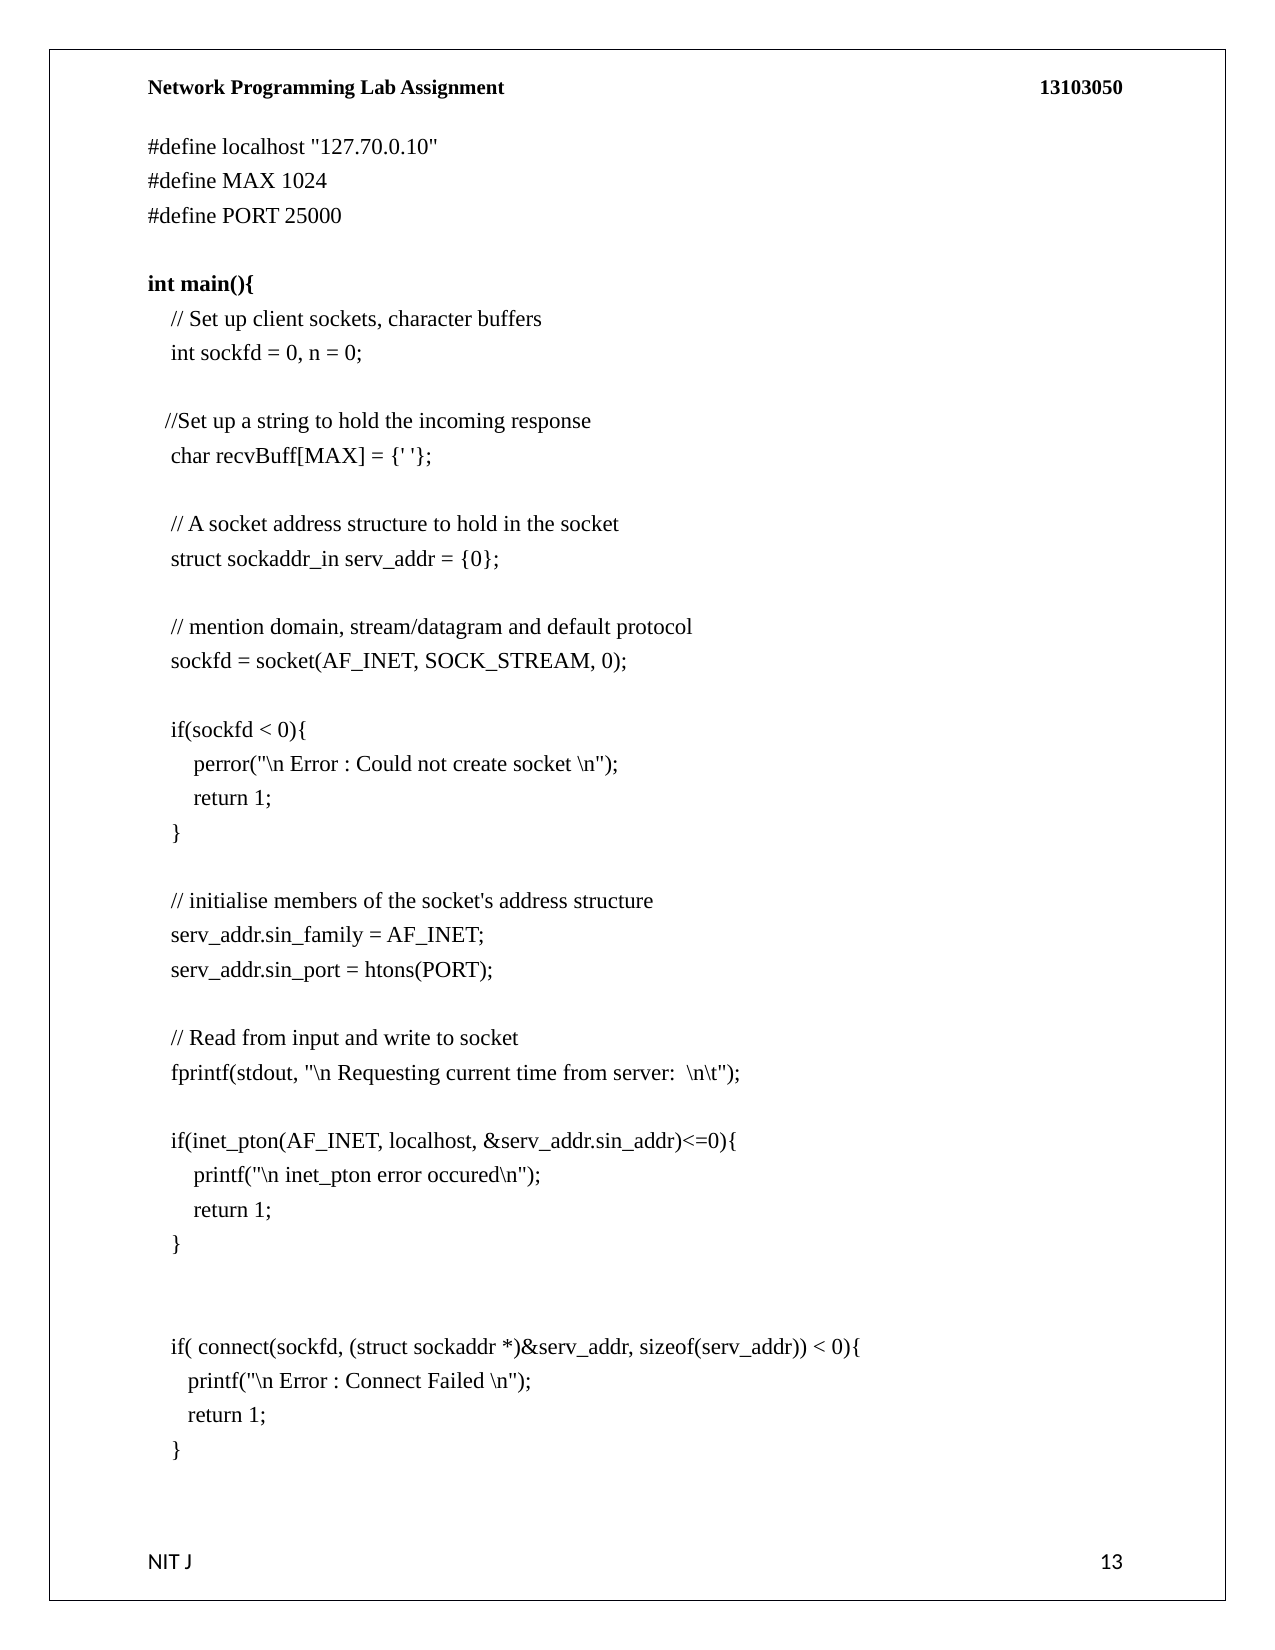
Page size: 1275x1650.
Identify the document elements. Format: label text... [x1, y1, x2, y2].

text return 1; [148, 1401, 1169, 1428]
text perror("\n Error : Could not create socket \n"); [148, 750, 1169, 777]
text if(sockfd < 0){ [148, 716, 1169, 742]
text //Set up a string to hold the incoming response [148, 407, 1169, 434]
text printf("\n Error : Connect Failed \n"); [148, 1367, 1169, 1393]
text serv_addr.sin_family = AF_INET; [148, 922, 1169, 948]
text serv_addr.sin_port = htons(PORT); [148, 956, 1169, 982]
text #define MAX 1024 [148, 168, 1169, 194]
text #define PORT 25000 [148, 202, 1169, 228]
text sockfd = socket(AF_INET, SOCK_STREAM, 0); [148, 647, 1169, 674]
text printf("\n inet_pton error occured\n"); [148, 1161, 1169, 1188]
text return 1; [148, 1196, 1169, 1222]
text int main(){ [148, 270, 1169, 297]
text // A socket address structure to hold in the socket [148, 510, 1169, 537]
text } [148, 1436, 1169, 1462]
text } [148, 819, 1169, 845]
text #define localhost "127.70.0.10" [148, 133, 1169, 160]
text int sockfd = 0, n = 0; [148, 339, 1169, 365]
text // Set up client sockets, character buffers [148, 305, 1169, 331]
text if(inet_pton(AF_INET, localhost, &serv_addr.sin_addr)<=0){ [148, 1127, 1169, 1153]
text struct sockaddr_in serv_addr = {0}; [148, 544, 1169, 571]
text fprintf(stdout, "\n Requesting current time from server: \n\t"); [148, 1059, 1169, 1085]
text // mention domain, stream/datagram and default protocol [148, 613, 1169, 639]
text char recvBuff[MAX] = {' '}; [148, 442, 1169, 468]
text if( connect(sockfd, (struct sockaddr *)&serv_addr, sizeof(serv_addr)) < 0){ [148, 1333, 1169, 1359]
text } [148, 1230, 1169, 1256]
text // Read from input and write to socket [148, 1024, 1169, 1051]
text // initialise members of the socket's address structure [148, 887, 1169, 914]
text return 1; [148, 784, 1169, 811]
